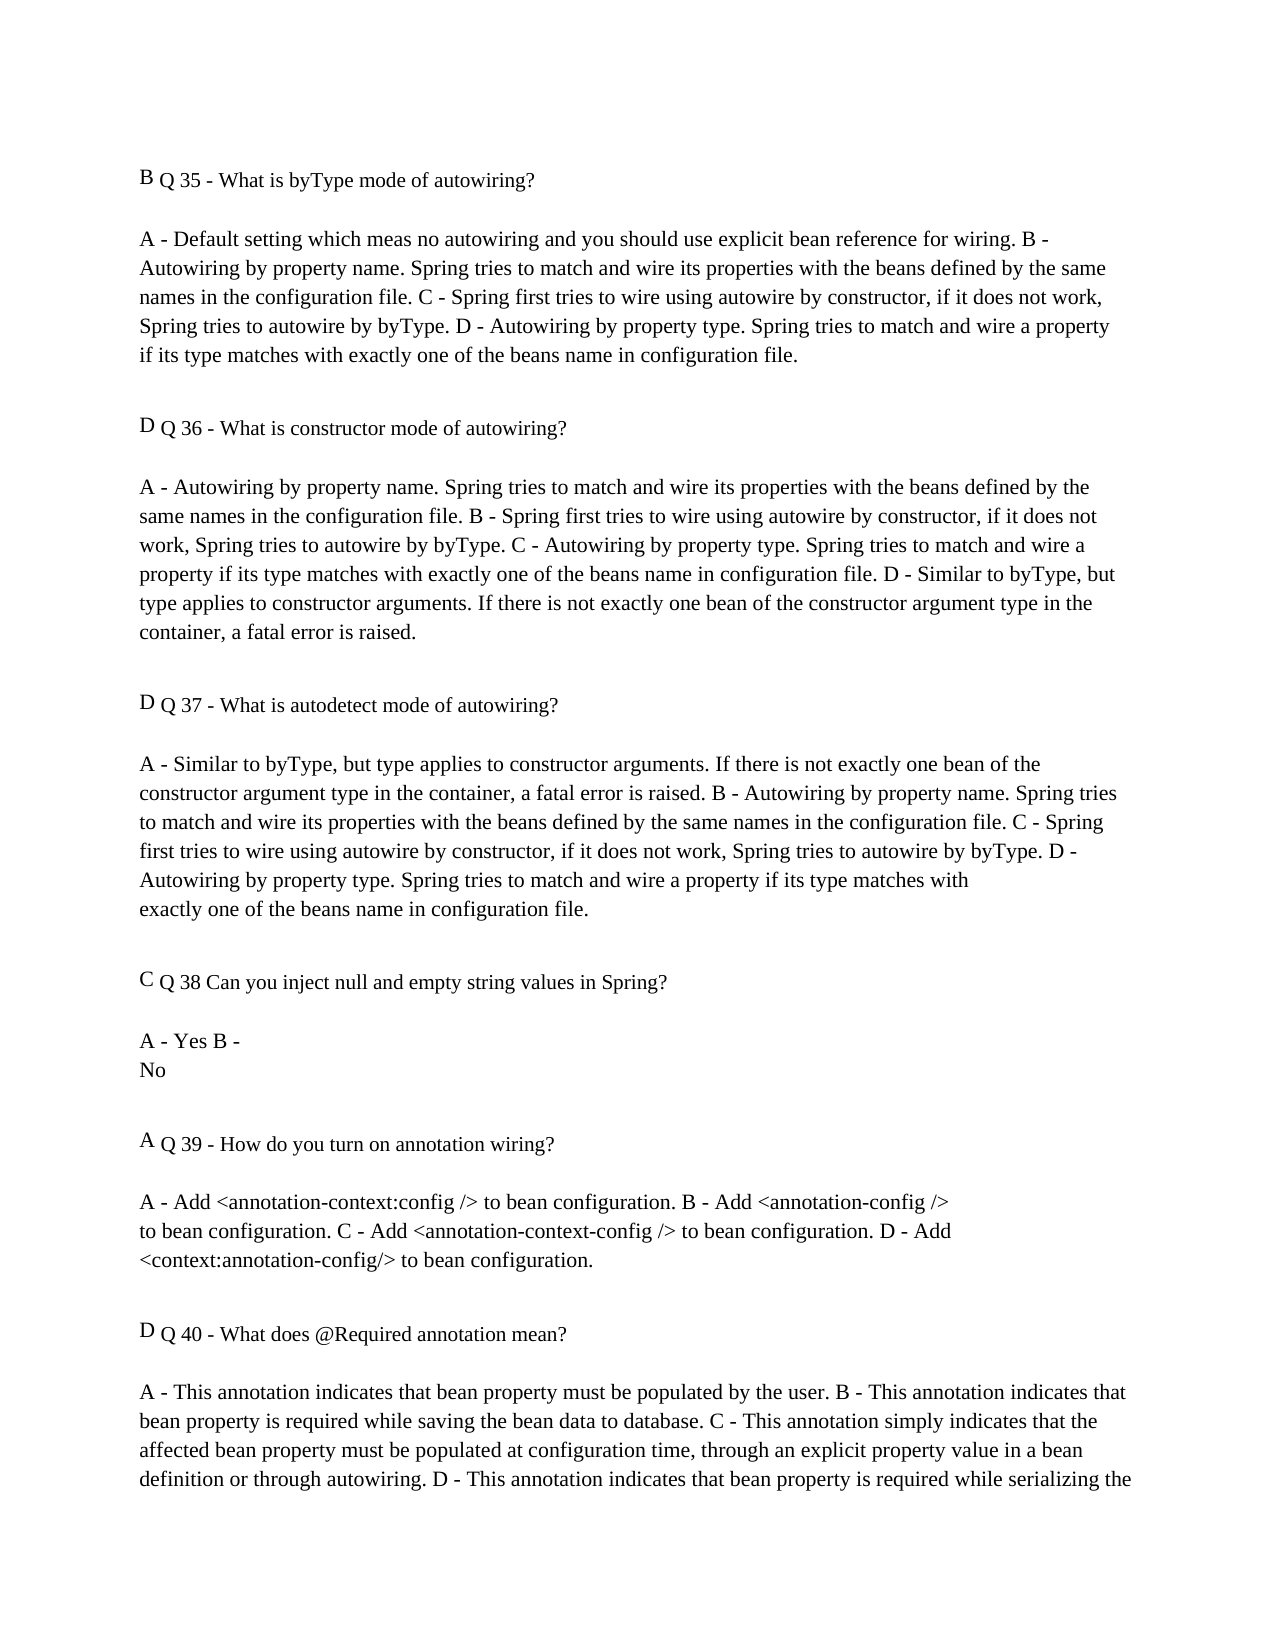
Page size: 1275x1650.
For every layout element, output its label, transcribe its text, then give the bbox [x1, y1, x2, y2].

text A - Similar to byType, but type applies to constructor arguments. If there is not exactly one bean of the constructor argument type in the container, a fatal error is raised. B - Autowiring by property name. Spring tries to match and wire its properties with the beans defined by the same names in the configuration file. C - Spring first tries to wire using autowire by constructor, if it does not work, Spring tries to autowire by byType. D - Autowiring by property type. Spring tries to match and wire a property if its type matches with [139, 751, 1119, 892]
text A - Autowiring by property name. Spring tries to match and wire its properties with the beans defined by the same names in the configuration file. B - Spring first tries to wire using autowire by constructor, if it does not work, Spring tries to autowire by byType. C - Autowiring by property type. Spring tries to match and wire a property if its type matches with exactly one of the beans name in configuration file. D - Similar to byType, but type applies to constructor arguments. If there is not exactly one bean of the constructor argument type in the container, a fatal error is raised. [139, 474, 1119, 644]
text D Q 40 - What does @Required annotation mean? [139, 1304, 738, 1346]
text A - This annotation indicates that bean property must be populated by the user. B - This annotation indicates that bean property is required while saving the bean data to database. C - This annotation simply indicates that the affected bean property must be populated at configuration time, through an explicit property value in a bean definition or through autowiring. D - This annotation indicates that bean property is required while serializing the [139, 1379, 1132, 1491]
text A - Add <annotation-context:config /> to bean configuration. B - Add <annotation-config /> to bean configuration. C - Add <annotation-context-config /> to bean configuration. D - Add <context:annotation-config/> to bean configuration. [139, 1189, 962, 1272]
text exactly one of the beans name in configuration file. [139, 896, 857, 921]
text D Q 37 - What is autodetect mode of autowiring? [139, 675, 765, 717]
text A Q 39 - How do you turn on annotation wiring? [139, 1113, 752, 1156]
text A - Yes B - No [139, 1028, 266, 1082]
text C Q 38 Can you inject null and empty string values in Spring? [139, 952, 948, 994]
text A - Default setting which meas no autowiring and you should use explicit bean reference for wiring. B - Autowiring by property name. Spring tries to match and wire its properties with the beans defined by the same names in the configuration file. C - Spring first tries to wire using autowire by constructor, if it does not work, Spring tries to autowire by byType. D - Autowiring by property type. Spring tries to match and wire a property if its type matches with exactly one of the beans name in configuration file. [139, 226, 1119, 367]
text D Q 36 - What is constructor mode of autowiring? [139, 398, 778, 440]
text B Q 35 - What is byType mode of autowiring? [139, 150, 712, 192]
